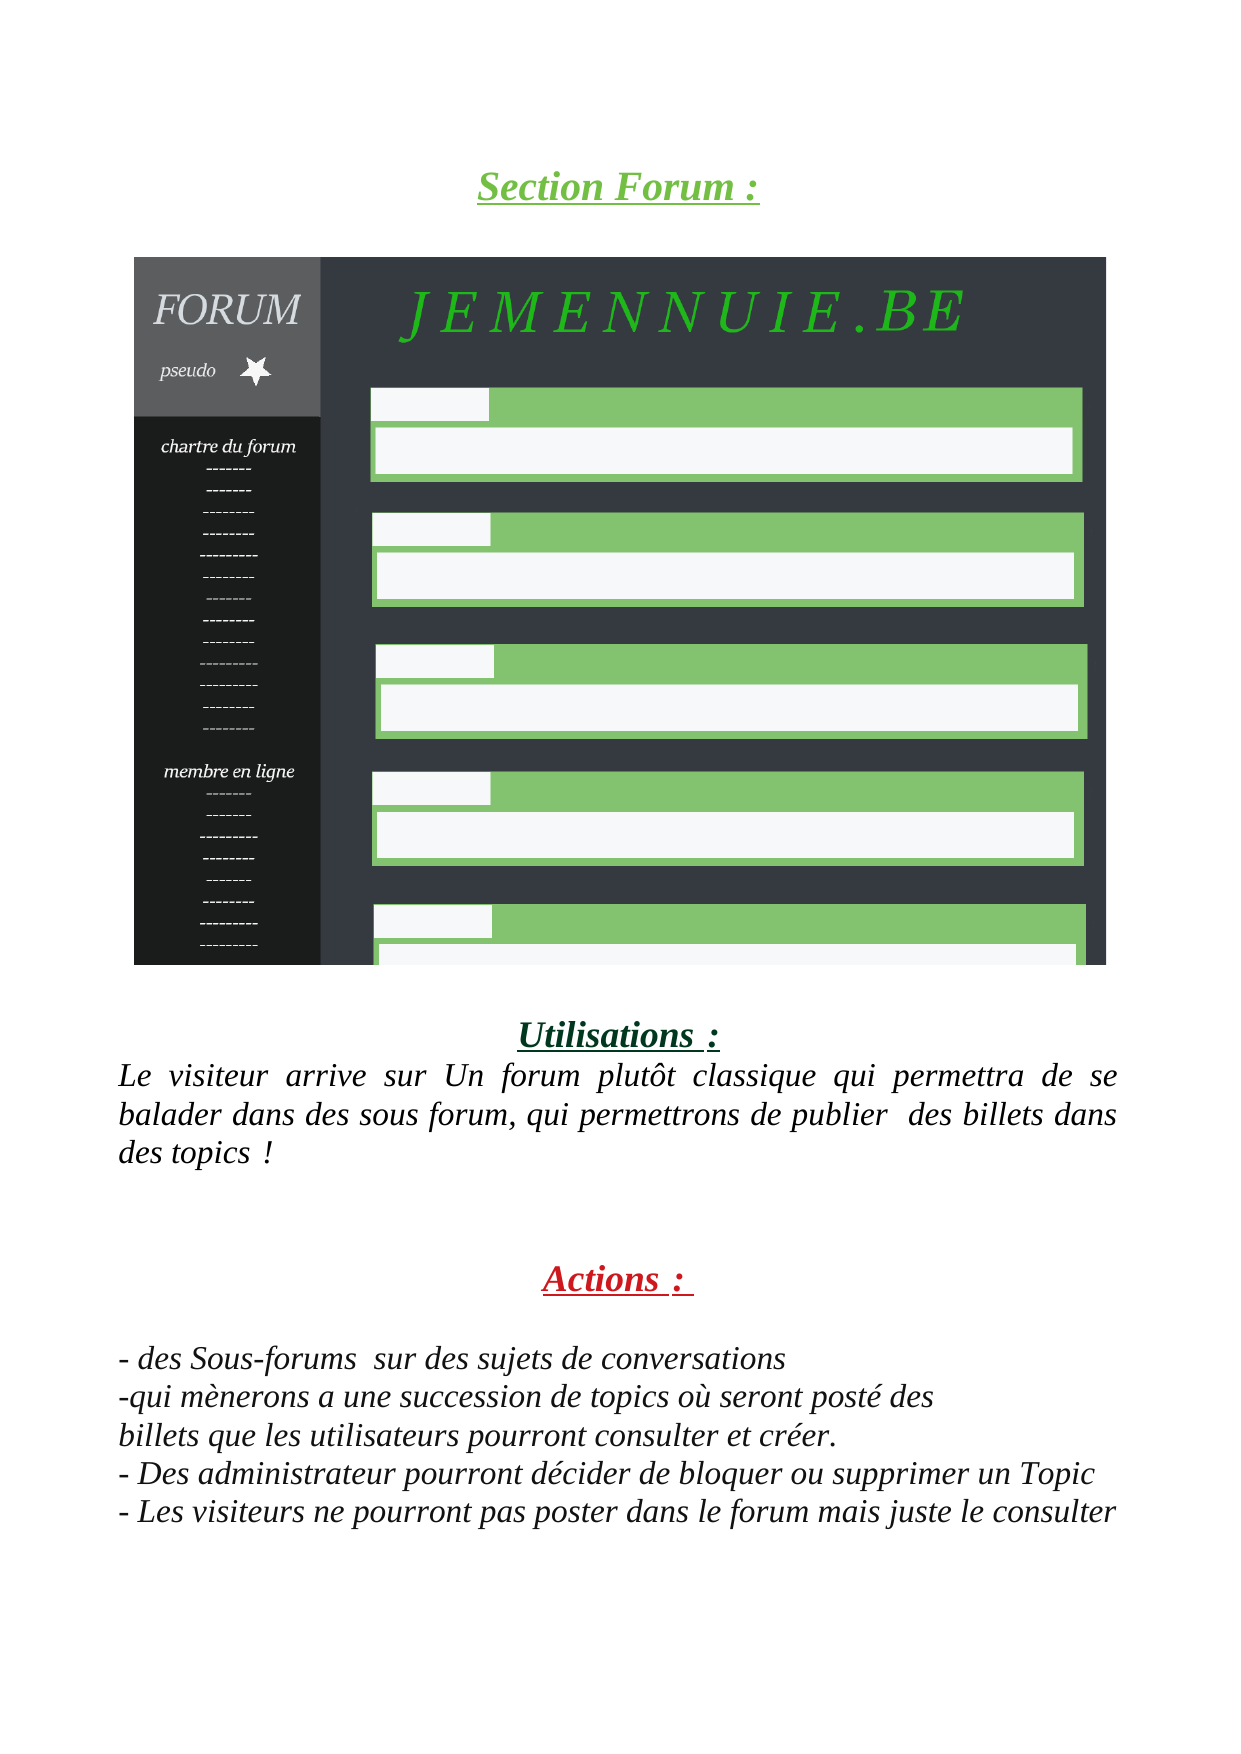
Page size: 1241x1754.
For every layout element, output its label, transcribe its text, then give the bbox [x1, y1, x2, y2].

text Utilisations : [118, 1012, 1122, 1056]
text billets que les utilisateurs pourront consulter et créer. [118, 1415, 1122, 1453]
text Le visiteur arrive sur Un forum plutôt classique qui permettra de se balader dans des sous forum, qui permettrons de publier des billets dans des topics ! [118, 1056, 1122, 1171]
text -qui mènerons a une succession de topics où seront posté des [118, 1377, 1122, 1415]
picture [134, 257, 1107, 965]
text - des Sous-forums sur des sujets de conversations [118, 1338, 1122, 1377]
text Section Forum : [118, 161, 1122, 209]
text - Les visiteurs ne pourront pas poster dans le forum mais juste le consulter [118, 1492, 1122, 1530]
text Actions : [118, 1257, 1122, 1300]
text - Des administrateur pourront décider de bloquer ou supprimer un Topic [118, 1453, 1122, 1492]
